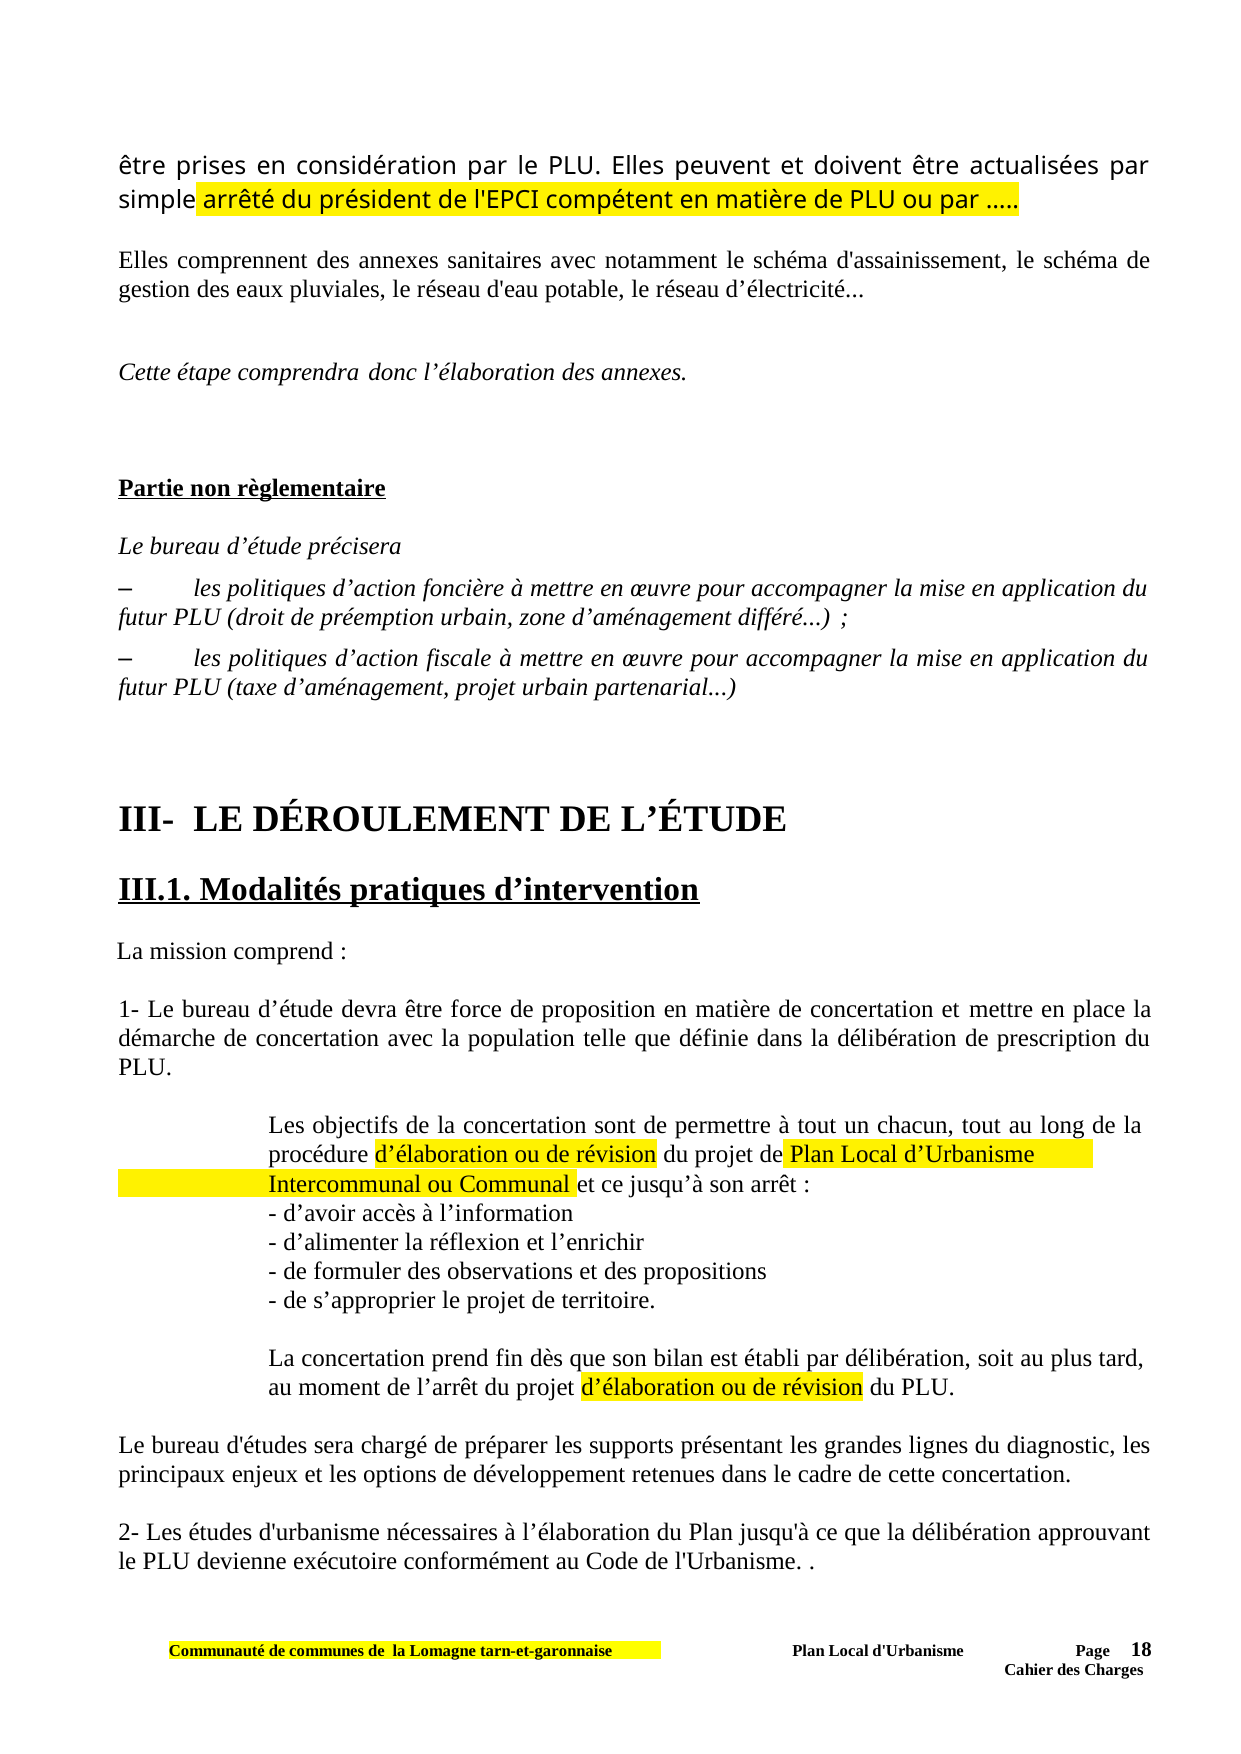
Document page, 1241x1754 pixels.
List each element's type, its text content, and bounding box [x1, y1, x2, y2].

text La concertation prend fin dès que son bilan est établi par délibération, soit au plus tard, au moment de l’arrêt du projet d’élaboration ou de révision du PLU. [116, 1343, 1152, 1401]
text - d’avoir accès à l’information [118, 1197, 1152, 1227]
subtitle III- LE DÉROULEMENT DE L’ÉTUDE [116, 794, 1154, 839]
text 2- Les études d'urbanisme nécessaires à l’élaboration du Plan jusqu'à ce que la délibération approuvant le PLU devienne exécutoire conformément au Code de l'Urbanisme. . [118, 1517, 1152, 1575]
text La mission comprend : [116, 936, 1152, 965]
text être prises en considération par le PLU. Elles peuvent et doivent être actualisées par simple arrêté du président de l'EPCI compétent en matière de PLU ou par ….. [118, 148, 1152, 216]
text Les objectifs de la concertation sont de permettre à tout un chacun, tout au long de la procédure d’élaboration ou de révision du projet de Plan Local d’Urbanisme Intercommunal ou Communal et ce jusqu’à son arrêt : [118, 1110, 1152, 1197]
subtitle III.1. Modalités pratiques d’intervention [118, 868, 1152, 907]
text - de s’approprier le projet de territoire. [118, 1285, 1152, 1314]
text Partie non règlementaire [118, 473, 1152, 502]
text Le bureau d’étude précisera [118, 531, 1152, 560]
text - d’alimenter la réflexion et l’enrichir [118, 1227, 1152, 1256]
text Le bureau d'études sera chargé de préparer les supports présentant les grandes lignes du diagnostic, les principaux enjeux et les options de développement retenues dans le cadre de cette concertation. [118, 1430, 1152, 1488]
text Elles comprennent des annexes sanitaires avec notamment le schéma d'assainissement, le schéma de gestion des eaux pluviales, le réseau d'eau potable, le réseau d’électricité... [118, 245, 1152, 303]
text Cette étape comprendra donc l’élaboration des annexes. [118, 357, 1152, 386]
text - de formuler des observations et des propositions [118, 1256, 1152, 1285]
list les politiques d’action foncière à mettre en œuvre pour accompagner la mise en application du futur PLU (droit de préemption urbain, zone d’aménagement différé...) ; [118, 572, 1152, 631]
text 1- Le bureau d’étude devra être force de proposition en matière de concertation et mettre en place la démarche de concertation avec la population telle que définie dans la délibération de prescription du PLU. [118, 994, 1152, 1081]
list les politiques d’action fiscale à mettre en œuvre pour accompagner la mise en application du futur PLU (taxe d’aménagement, projet urbain partenarial...) [118, 643, 1152, 701]
